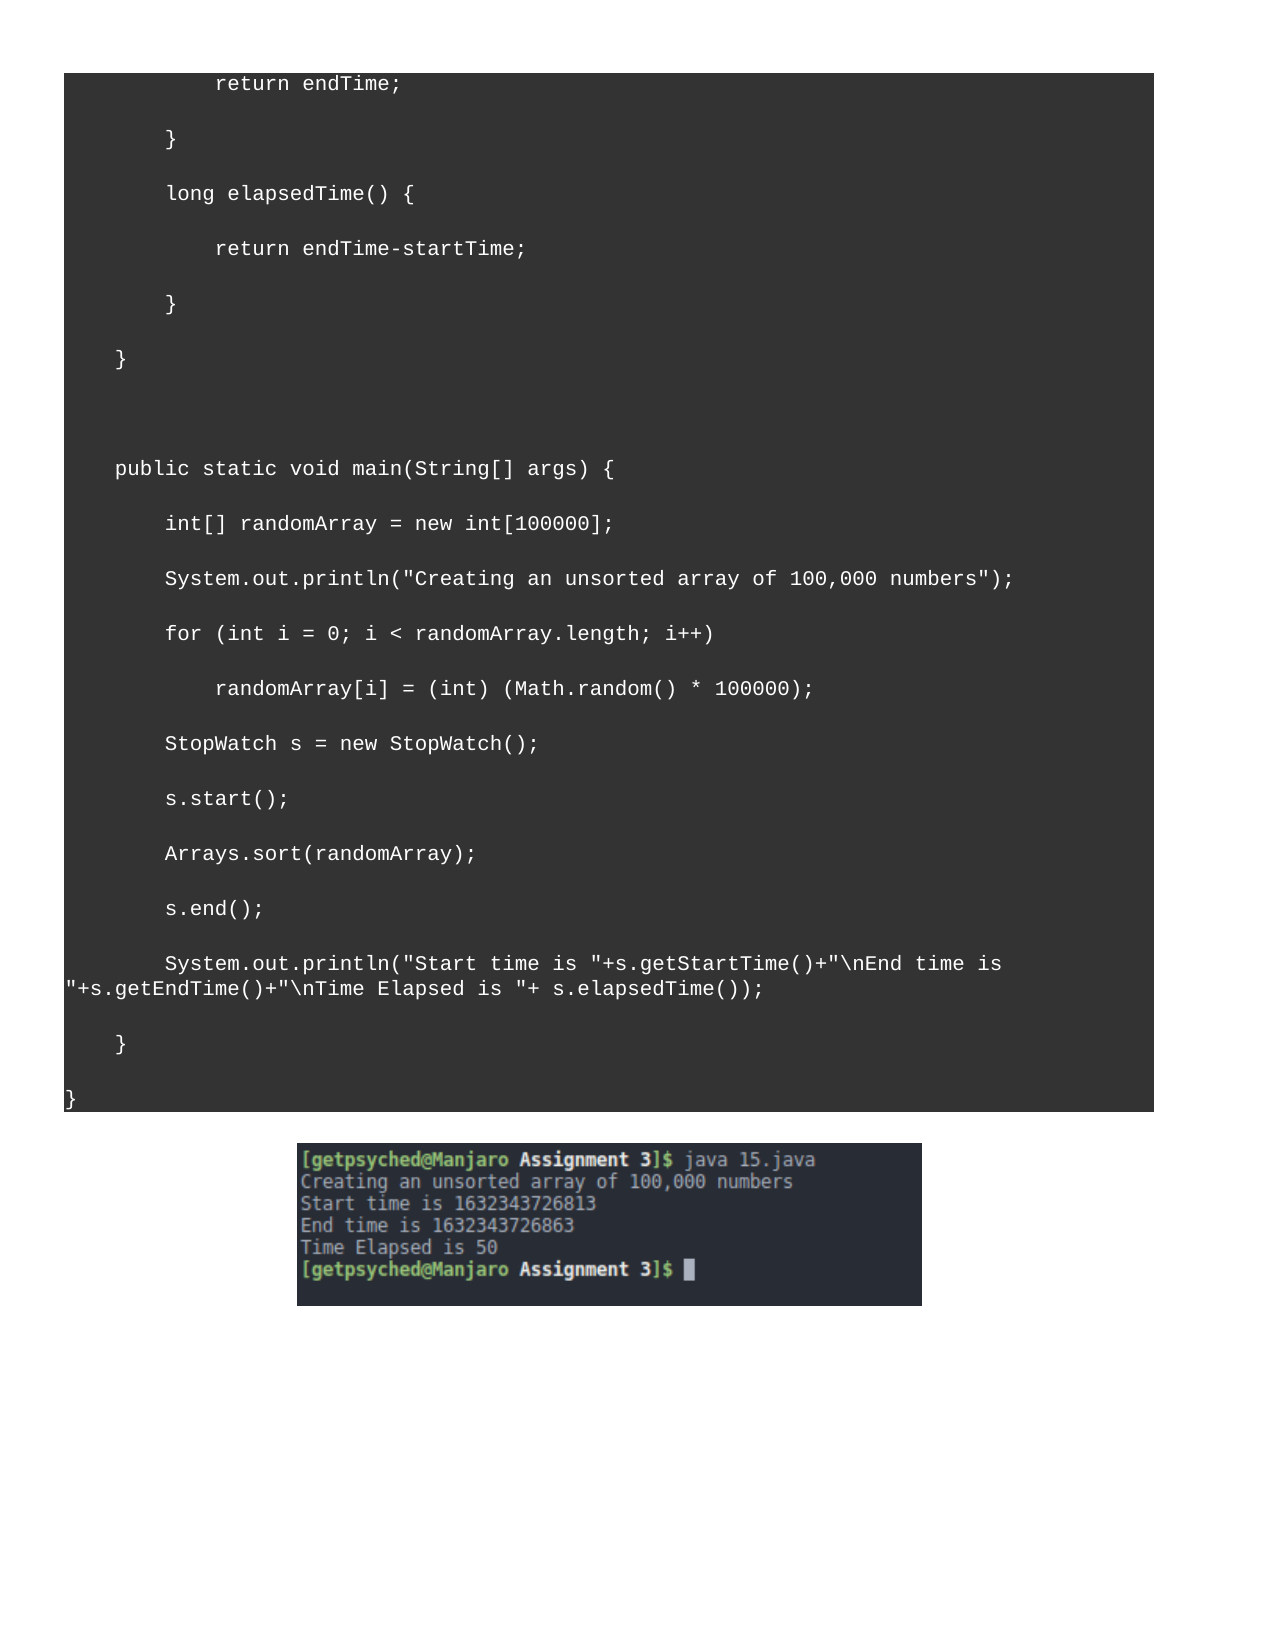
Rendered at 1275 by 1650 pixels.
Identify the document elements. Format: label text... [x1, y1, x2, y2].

text System.out.println("Start time is "+s.getStartTime()+"\nEnd time is "+s.getEndTime()+"\nTime Elapsed is "+ s.elapsedTime()); [64, 953, 1154, 1002]
text } [64, 1088, 1154, 1112]
text return endTime-startTime; [64, 238, 1154, 262]
text long elapsedTime() { [64, 183, 1154, 207]
text s.start(); [64, 788, 1154, 812]
text public static void main(String[] args) { [64, 458, 1154, 482]
text } [64, 128, 1154, 152]
text } [64, 348, 1154, 372]
text int[] randomArray = new int[100000]; [64, 513, 1154, 537]
text randomArray[i] = (int) (Math.random() * 100000); [64, 678, 1154, 702]
text } [64, 293, 1154, 317]
text } [64, 1033, 1154, 1057]
text s.end(); [64, 898, 1154, 922]
text for (int i = 0; i < randomArray.length; i++) [64, 623, 1154, 647]
text Arrays.sort(randomArray); [64, 843, 1154, 867]
text StopWatch s = new StopWatch(); [64, 733, 1154, 757]
picture [297, 1143, 922, 1306]
text System.out.println("Creating an unsorted array of 100,000 numbers"); [64, 568, 1154, 592]
text return endTime; [64, 73, 1154, 97]
